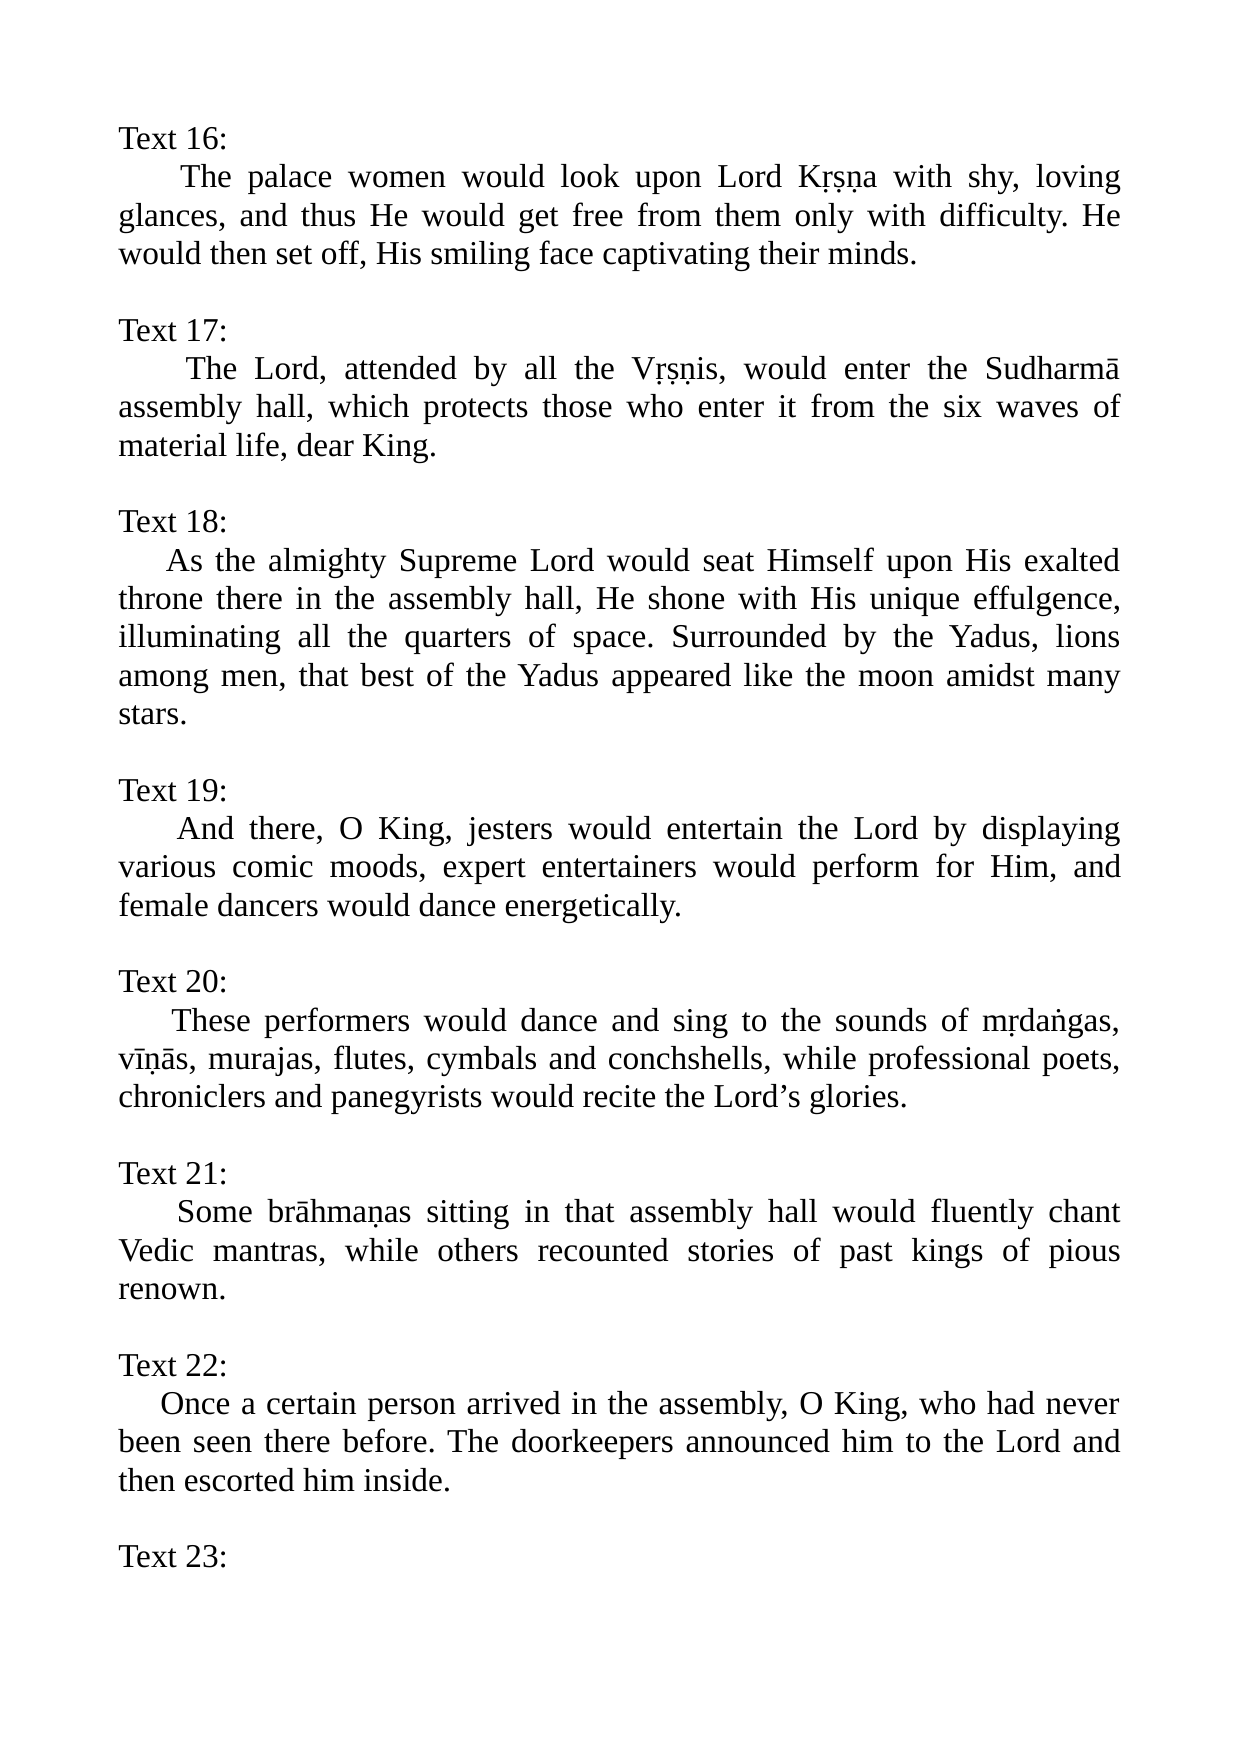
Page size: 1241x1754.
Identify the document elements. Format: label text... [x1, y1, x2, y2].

text Text 16: [118, 118, 1122, 156]
text As the almighty Supreme Lord would seat Himself upon His exalted throne there in the assembly hall, He shone with His unique effulgence, illuminating all the quarters of space. Surrounded by the Yadus, lions among men, that best of the Yadus appeared like the moon amidst many stars. [118, 540, 1122, 731]
text Text 18: [118, 501, 1122, 540]
text Once a certain person arrived in the assembly, O King, who had never been seen there before. The doorkeepers announced him to the Lord and then escorted him inside. [118, 1383, 1122, 1498]
text Text 23: [118, 1536, 1122, 1575]
text Text 21: [118, 1153, 1122, 1191]
text Text 19: [118, 770, 1122, 808]
text Text 20: [118, 961, 1122, 1000]
text And there, O King, jesters would entertain the Lord by displaying various comic moods, expert entertainers would perform for Him, and female dancers would dance energetically. [118, 808, 1122, 923]
text Some brāhmaṇas sitting in that assembly hall would fluently chant Vedic mantras, while others recounted stories of past kings of pious renown. [118, 1191, 1122, 1306]
text The Lord, attended by all the Vṛṣṇis, would enter the Sudharmā assembly hall, which protects those who enter it from the six waves of material life, dear King. [118, 348, 1122, 463]
text These performers would dance and sing to the sounds of mṛdaṅgas, vīṇās, murajas, flutes, cymbals and conchshells, while professional poets, chroniclers and panegyrists would recite the Lord’s glories. [118, 1000, 1122, 1115]
text Text 22: [118, 1345, 1122, 1383]
text Text 17: [118, 310, 1122, 348]
text The palace women would look upon Lord Kṛṣṇa with shy, loving glances, and thus He would get free from them only with difficulty. He would then set off, His smiling face captivating their minds. [118, 156, 1122, 271]
